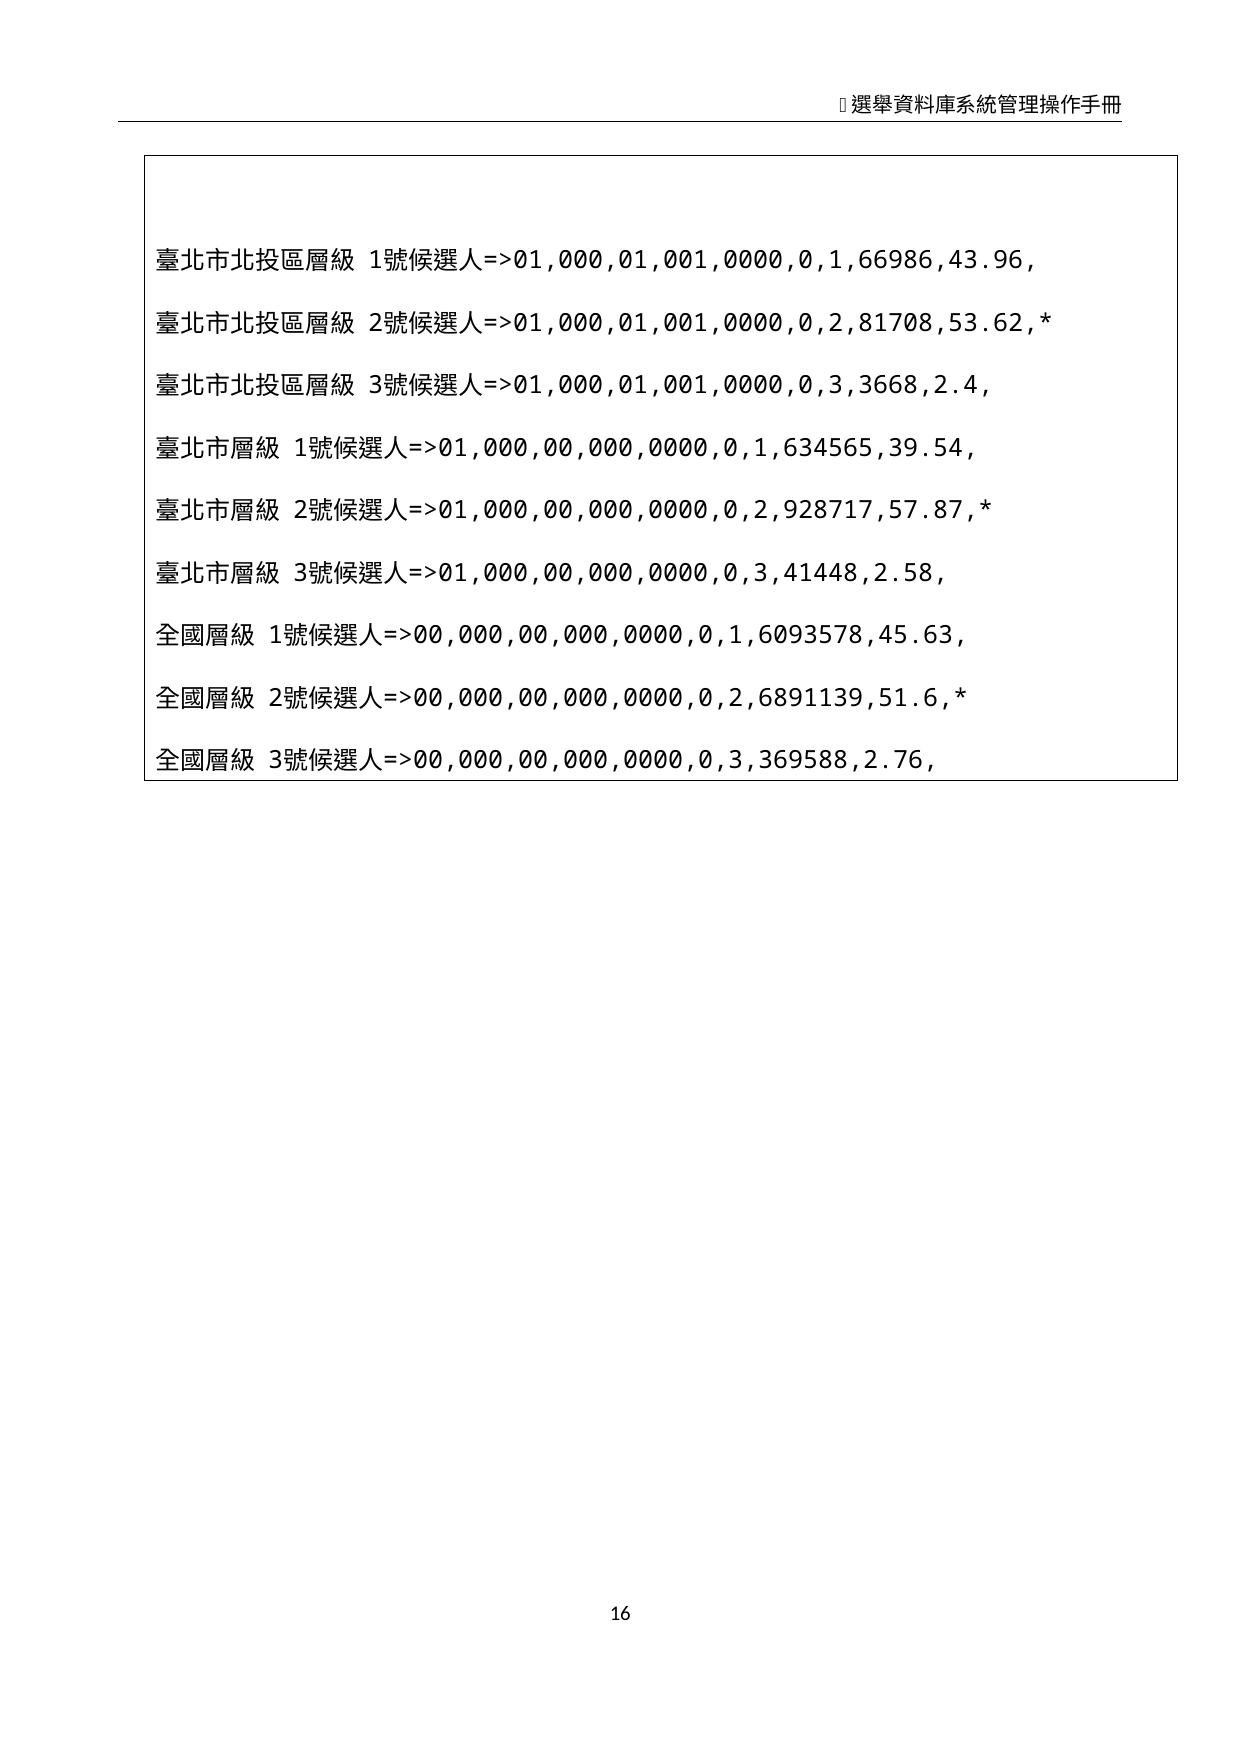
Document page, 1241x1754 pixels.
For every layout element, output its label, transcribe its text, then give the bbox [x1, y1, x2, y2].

table_header 臺北市北投區層級 1號候選人=>01,000,01,001,0000,0,1,66986,43.96, 臺北市北投區層級 2號候選人=>01,000,01,001,0000,0,2,81708,53.62,* 臺北市北投區層級 3號候選人=>01,000,01,001,0000,0,3,3668,2.4, 臺北市層級 1號候選人=>01,000,00,000,0000,0,1,634565,39.54, 臺北市層級 2號候選人=>01,000,00,000,0000,0,2,928717,57.87,* 臺北市層級 3號候選人=>01,000,00,000,0000,0,3,41448,2.58, 全國層級 1號候選人=>00,000,00,000,0000,0,1,6093578,45.63, 全國層級 2號候選人=>00,000,00,000,0000,0,2,6891139,51.6,* 全國層級 3號候選人=>00,000,00,000,0000,0,3,369588,2.76, [145, 156, 1177, 780]
